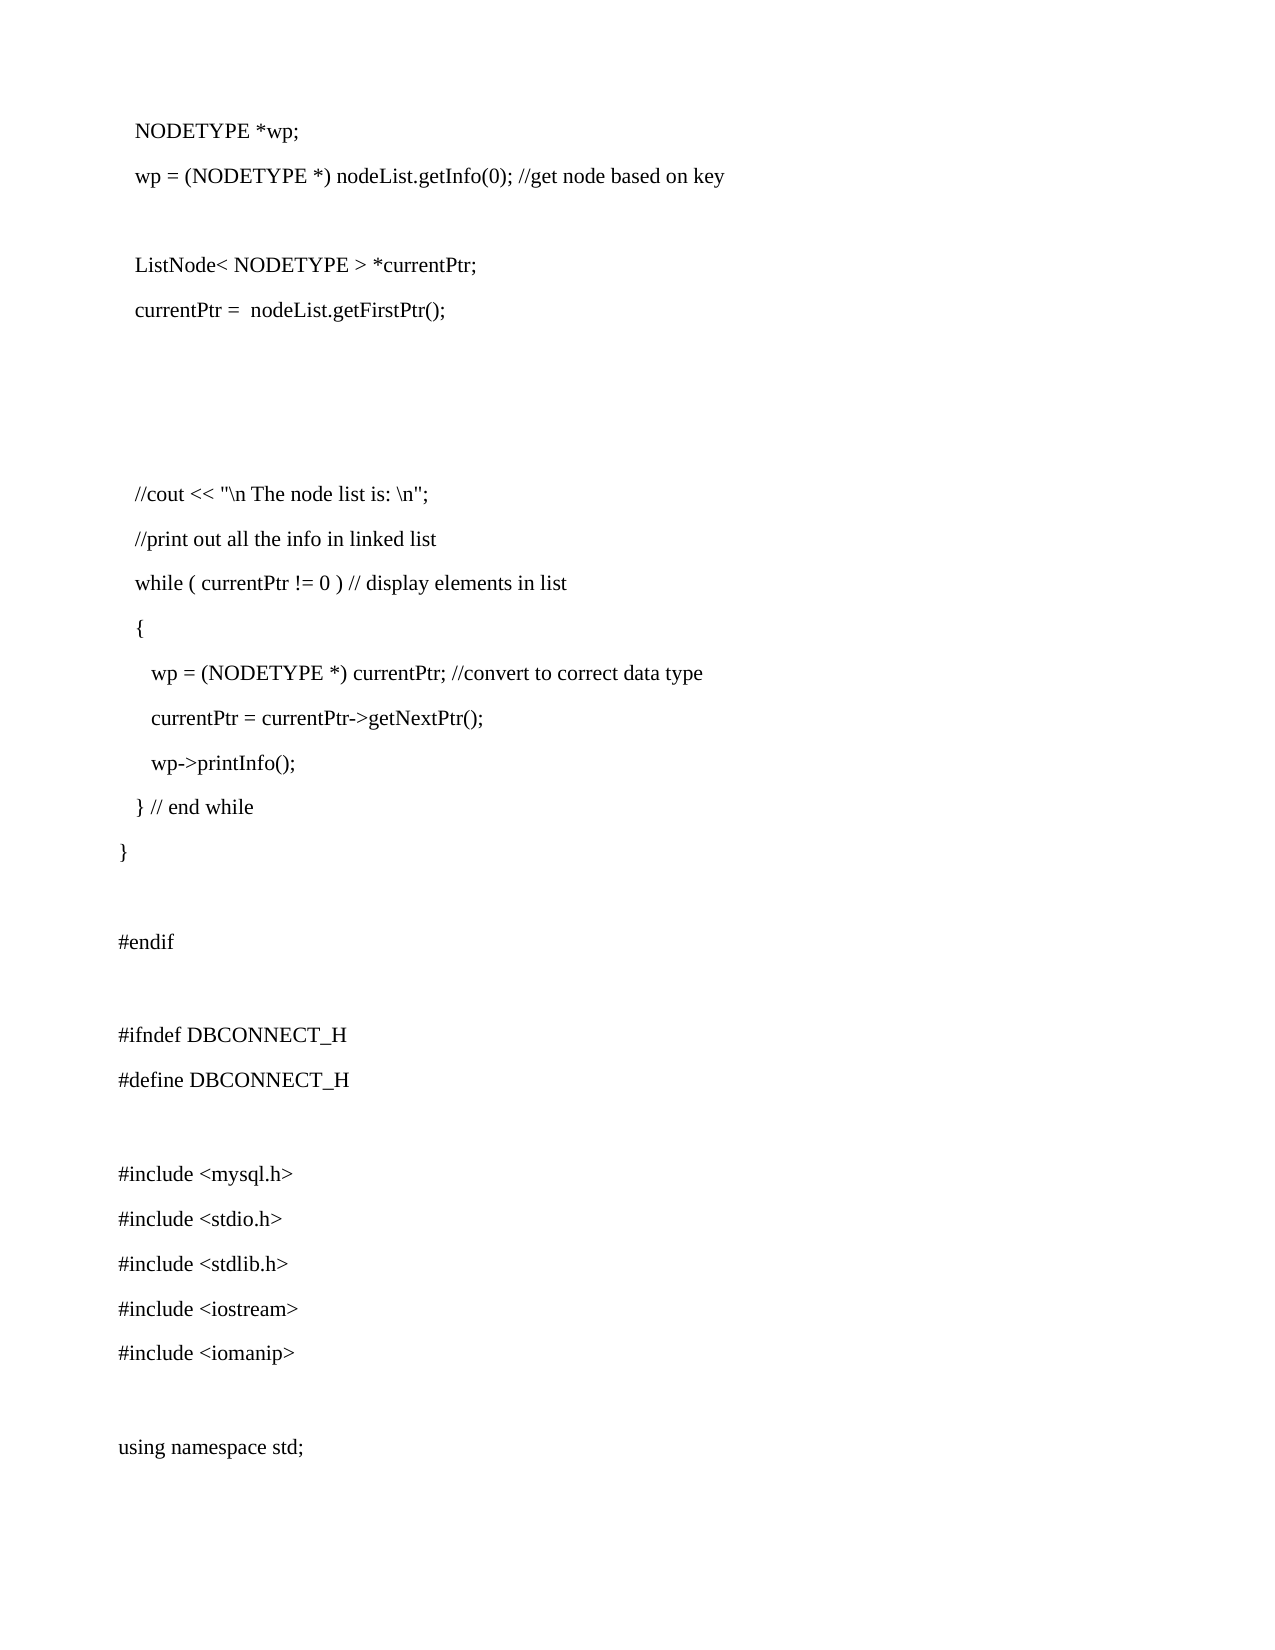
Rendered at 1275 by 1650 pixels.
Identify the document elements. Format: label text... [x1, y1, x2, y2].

text #ifndef DBCONNECT_H [118, 1022, 1157, 1048]
text using namespace std; [118, 1434, 1157, 1459]
text //print out all the info in linked list [118, 526, 1157, 551]
text NODETYPE *wp; [118, 118, 1157, 143]
text while ( currentPtr != 0 ) // display elements in list [118, 570, 1157, 596]
text #include <mysql.h> [118, 1161, 1157, 1186]
text wp = (NODETYPE *) nodeList.getInfo(0); //get node based on key [118, 163, 1157, 188]
text #include <iostream> [118, 1296, 1157, 1321]
text #include <iomanip> [118, 1340, 1157, 1366]
text wp = (NODETYPE *) currentPtr; //convert to correct data type [118, 660, 1157, 685]
text wp->printInfo(); [118, 749, 1157, 775]
text ListNode< NODETYPE > *currentPtr; [118, 252, 1157, 278]
text //cout << "\n The node list is: \n"; [118, 481, 1157, 506]
text { [118, 615, 1157, 640]
text #include <stdlib.h> [118, 1251, 1157, 1276]
text currentPtr = currentPtr->getNextPtr(); [118, 705, 1157, 730]
text #include <stdio.h> [118, 1206, 1157, 1231]
text #endif [118, 929, 1157, 954]
text currentPtr = nodeList.getFirstPtr(); [118, 297, 1157, 322]
text } [118, 839, 1157, 864]
text } // end while [118, 794, 1157, 819]
text #define DBCONNECT_H [118, 1067, 1157, 1092]
